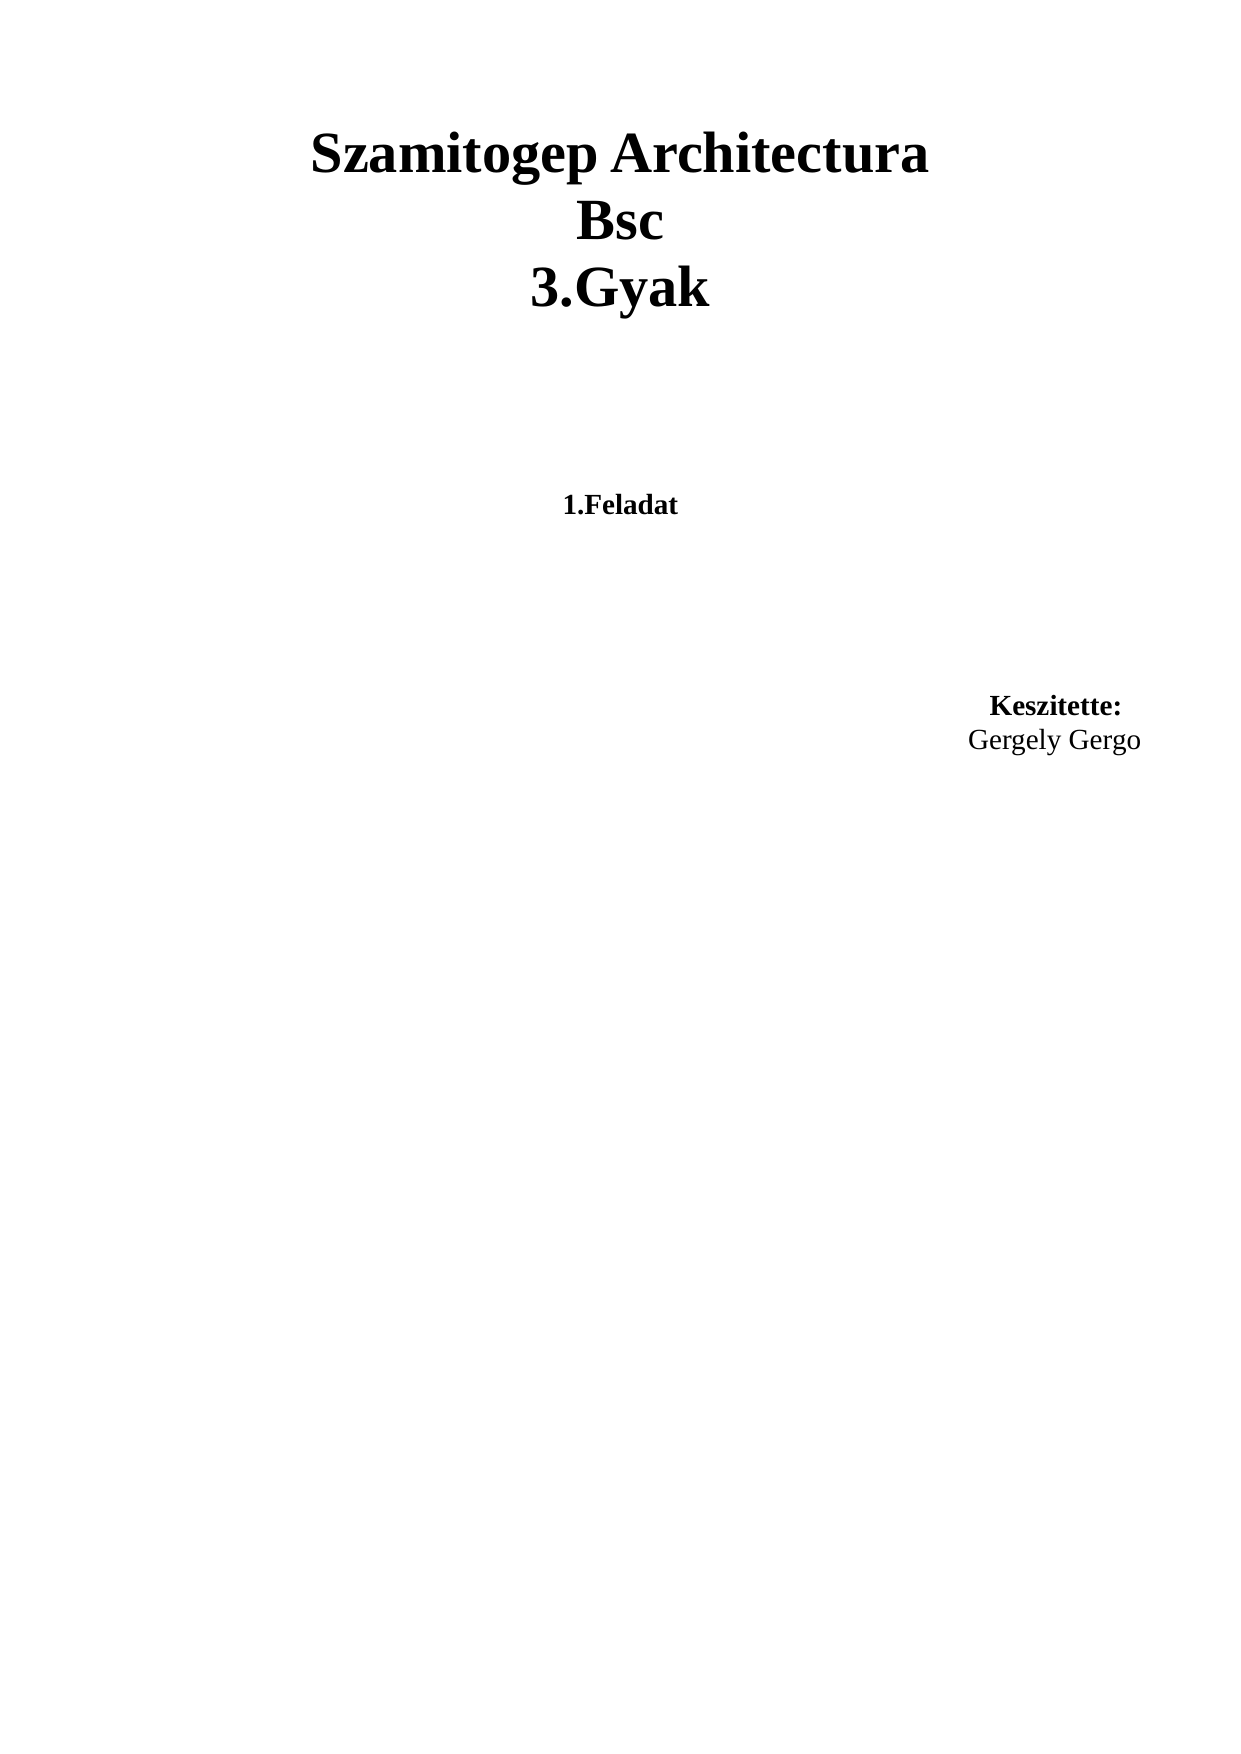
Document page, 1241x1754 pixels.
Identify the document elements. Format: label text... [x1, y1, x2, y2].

text Keszitette: [118, 688, 1122, 722]
text Szamitogep Architectura [118, 118, 1122, 185]
text 3.Gyak [118, 252, 1122, 319]
text 1.Feladat [118, 487, 1122, 521]
text Bsc [118, 185, 1122, 252]
text Gergely Gergo [118, 722, 1141, 755]
